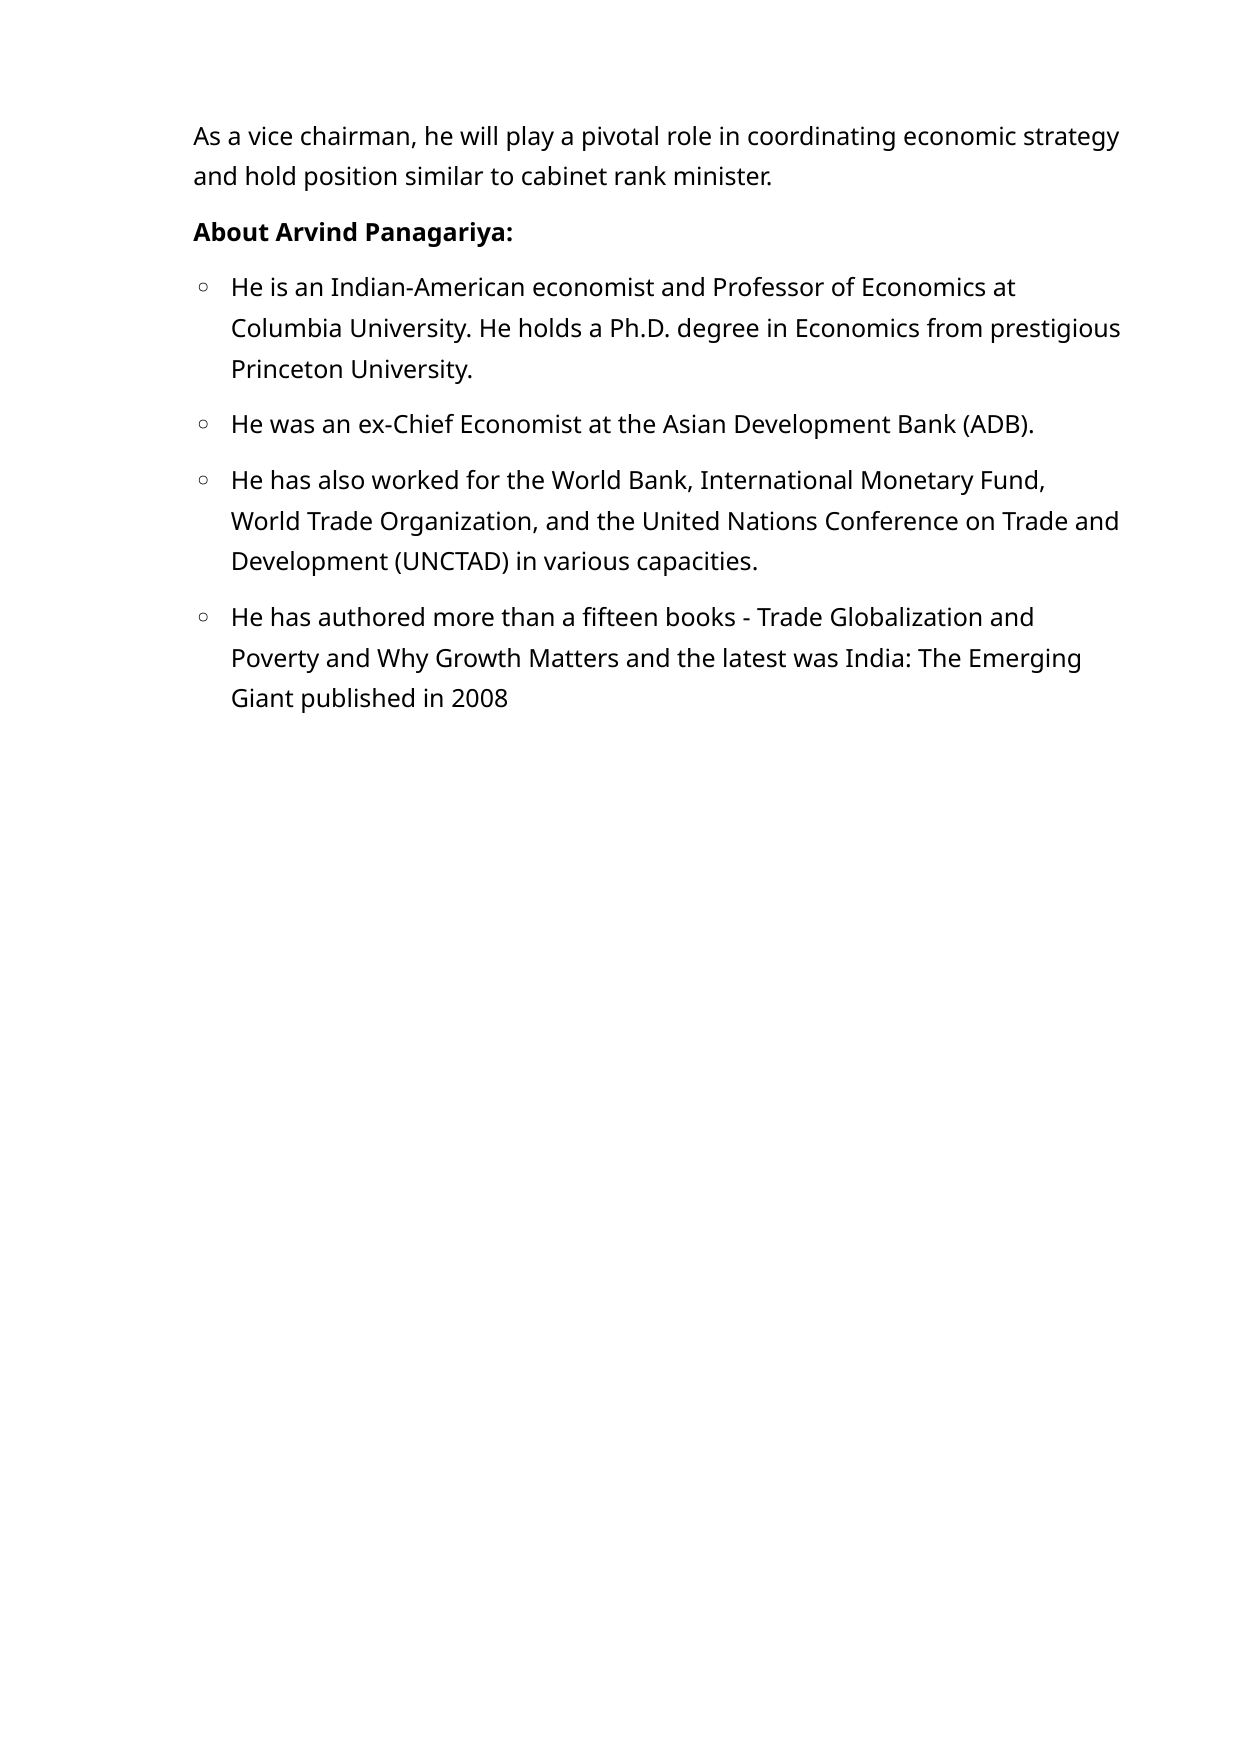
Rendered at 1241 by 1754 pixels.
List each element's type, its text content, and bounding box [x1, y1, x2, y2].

list He has authored more than a fifteen books - Trade Globalization and Poverty and Why Growth Matters and the latest was India: The Emerging Giant published in 2008 [193, 599, 1122, 715]
list He was an ex-Chief Economist at the Asian Development Bank (ADB). [193, 407, 1122, 441]
list He is an Indian-American economist and Professor of Economics at Columbia University. He holds a Ph.D. degree in Economics from prestigious Princeton University. [193, 270, 1122, 386]
list As a vice chairman, he will play a pivotal role in coordinating economic strategy and hold position similar to cabinet rank minister. [156, 118, 1122, 193]
list He has also worked for the World Bank, International Monetary Fund, World Trade Organization, and the United Nations Conference on Trade and Development (UNCTAD) in various capacities. [193, 462, 1122, 578]
list About Arvind Panagariya: [156, 214, 1122, 248]
